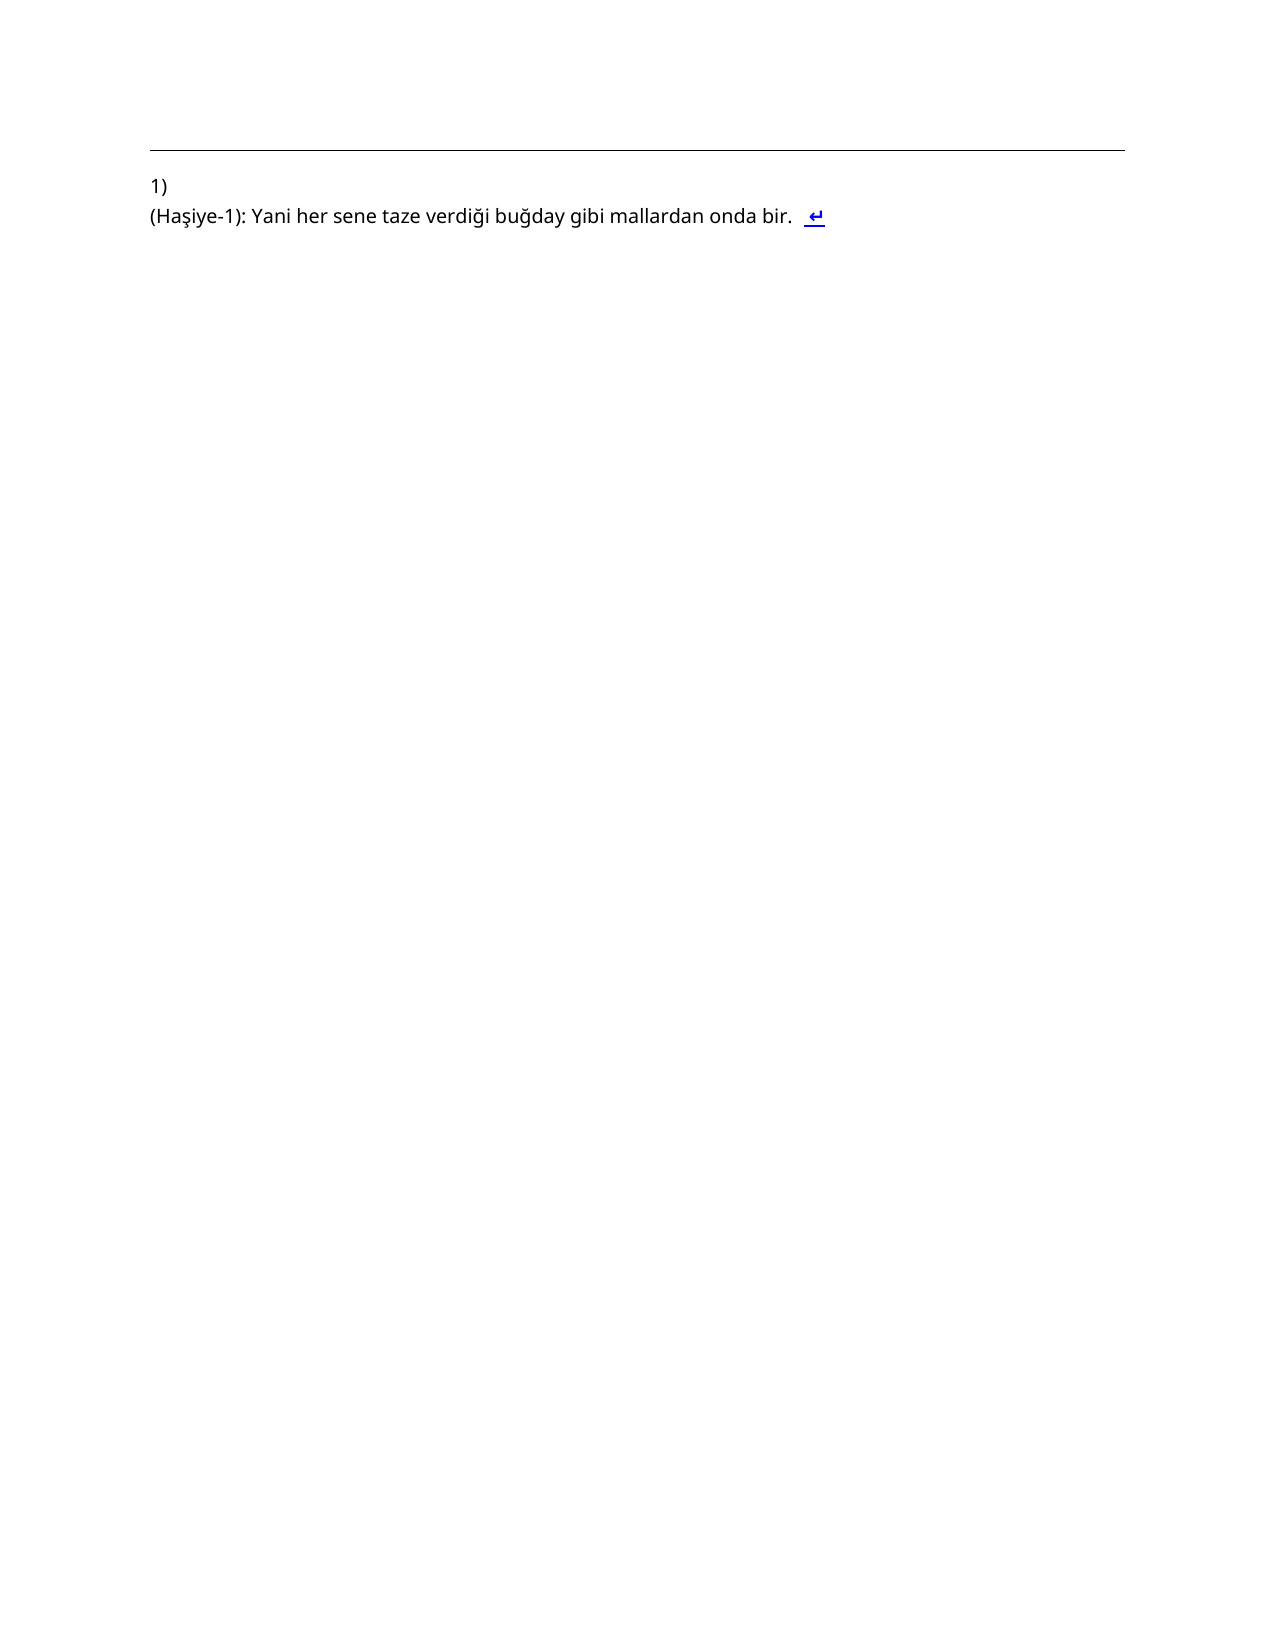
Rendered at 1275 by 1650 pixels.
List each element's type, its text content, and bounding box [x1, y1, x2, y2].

text 1) [150, 151, 1125, 199]
text (Haşiye-1): Yani her sene taze verdiği buğday gibi mallardan onda bir. ↵ [150, 199, 1125, 229]
